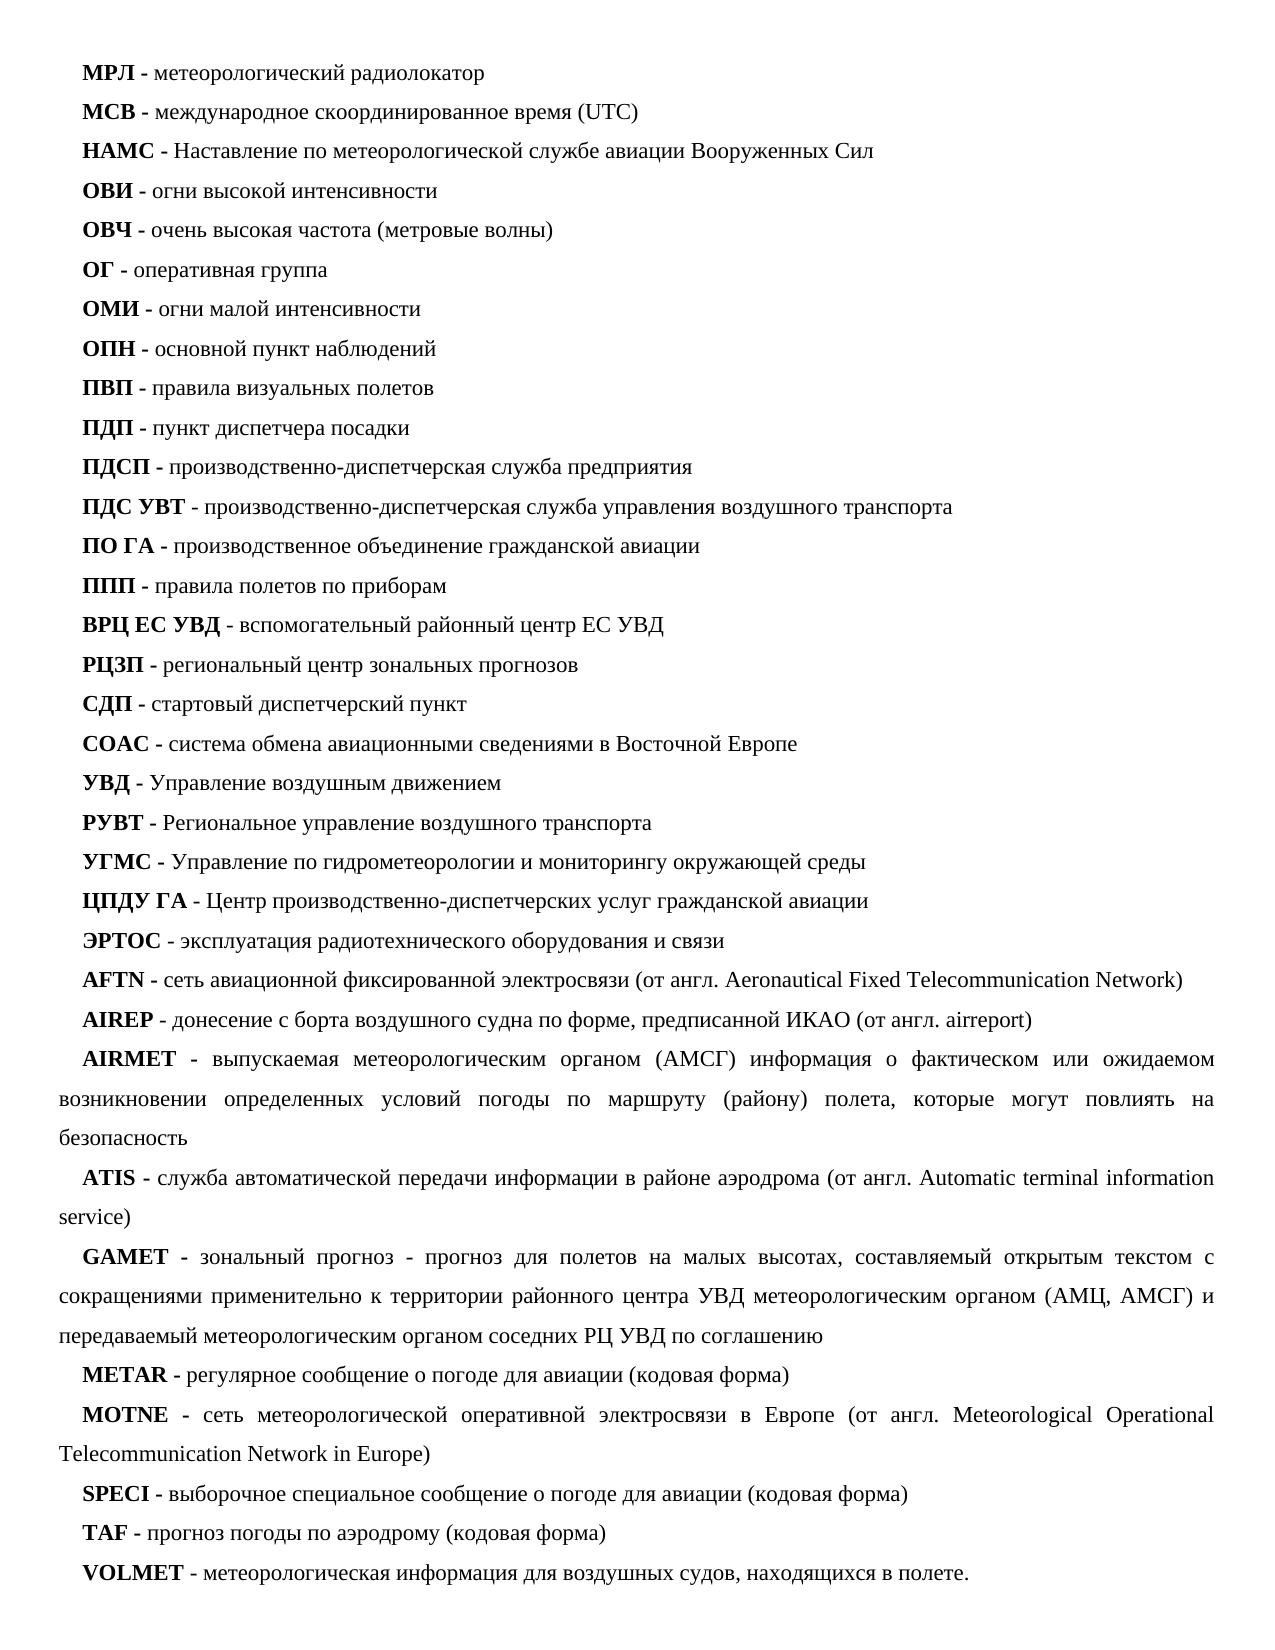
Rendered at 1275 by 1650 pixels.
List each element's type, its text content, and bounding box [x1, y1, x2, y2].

text МСВ - международное скоординированное время (UTC) [58, 98, 1216, 124]
text ОГ - оперативная группа [58, 256, 1216, 282]
text ОВИ - огни высокой интенсивности [58, 177, 1216, 203]
text ПВП - правила визуальных полетов [58, 374, 1216, 401]
text ПДС УВТ - производственно-диспетчерская служба управления воздушного транспорта [58, 493, 1216, 519]
text AFTN - сеть авиационной фиксированной электросвязи (от англ. Aeronautical Fixed Telecommunication Network) [58, 967, 1216, 993]
text ЦПДУ ГА - Центр производственно-диспетчерских услуг гражданской авиации [58, 888, 1216, 914]
text ТАF - прогноз погоды по аэродрому (кодовая форма) [58, 1519, 1216, 1546]
text AIRMET - выпускаемая метеорологическим органом (АМСГ) информация о фактическом или ожидаемом возникновении определенных условий погоды по маршруту (району) полета, которые могут повлиять на безопасность [58, 1046, 1216, 1151]
text РУВТ - Региональное управление воздушного транспорта [58, 809, 1216, 835]
text ПДСП - производственно-диспетчерская служба предприятия [58, 453, 1216, 480]
text METAR - регулярное сообщение о погоде для авиации (кодовая форма) [58, 1361, 1216, 1388]
text ПО ГА - производственное объединение гражданской авиации [58, 532, 1216, 559]
text VOLMET - метеорологическая информация для воздушных судов, находящихся в полете. [58, 1559, 1216, 1585]
text НАМС - Наставление по метеорологической службе авиации Вооруженных Сил [58, 137, 1216, 164]
text СОАС - система обмена авиационными сведениями в Восточной Европе [58, 730, 1216, 756]
text МРЛ - метеорологический радиолокатор [58, 58, 1216, 85]
text ВРЦ ЕС УВД - вспомогательный районный центр ЕС УВД [58, 611, 1216, 638]
text ПДП - пункт диспетчера посадки [58, 414, 1216, 440]
text ATIS - служба автоматической передачи информации в районе аэродрома (от англ. Automatic terminal information service) [58, 1164, 1216, 1230]
text SPECI - выборочное специальное сообщение о погоде для авиации (кодовая форма) [58, 1480, 1216, 1506]
text ППП - правила полетов по приборам [58, 572, 1216, 598]
text ОМИ - огни малой интенсивности [58, 295, 1216, 322]
text УВД - Управление воздушным движением [58, 769, 1216, 796]
text СДП - стартовый диспетчерский пункт [58, 690, 1216, 717]
text AIREP - донесение с борта воздушного судна по форме, предписанной ИКАО (от англ. airreport) [58, 1006, 1216, 1032]
text ОПН - основной пункт наблюдений [58, 335, 1216, 361]
text MOTNE - сеть метеорологической оперативной электросвязи в Европе (от англ. Meteorological Operational Telecommunication Network in Europe) [58, 1401, 1216, 1467]
text УГМС - Управление по гидрометеорологии и мониторингу окружающей среды [58, 848, 1216, 874]
text ОВЧ - очень высокая частота (метровые волны) [58, 216, 1216, 243]
text GAMET - зональный прогноз - прогноз для полетов на малых высотах, составляемый открытым текстом с сокращениями применительно к территории районного центра УВД метеорологическим органом (АМЦ, АМСГ) и передаваемый метеорологическим органом соседних РЦ УВД по соглашению [58, 1243, 1216, 1348]
text РЦЗП - региональный центр зональных прогнозов [58, 651, 1216, 677]
text ЭРТОС - эксплуатация радиотехнического оборудования и связи [58, 927, 1216, 953]
